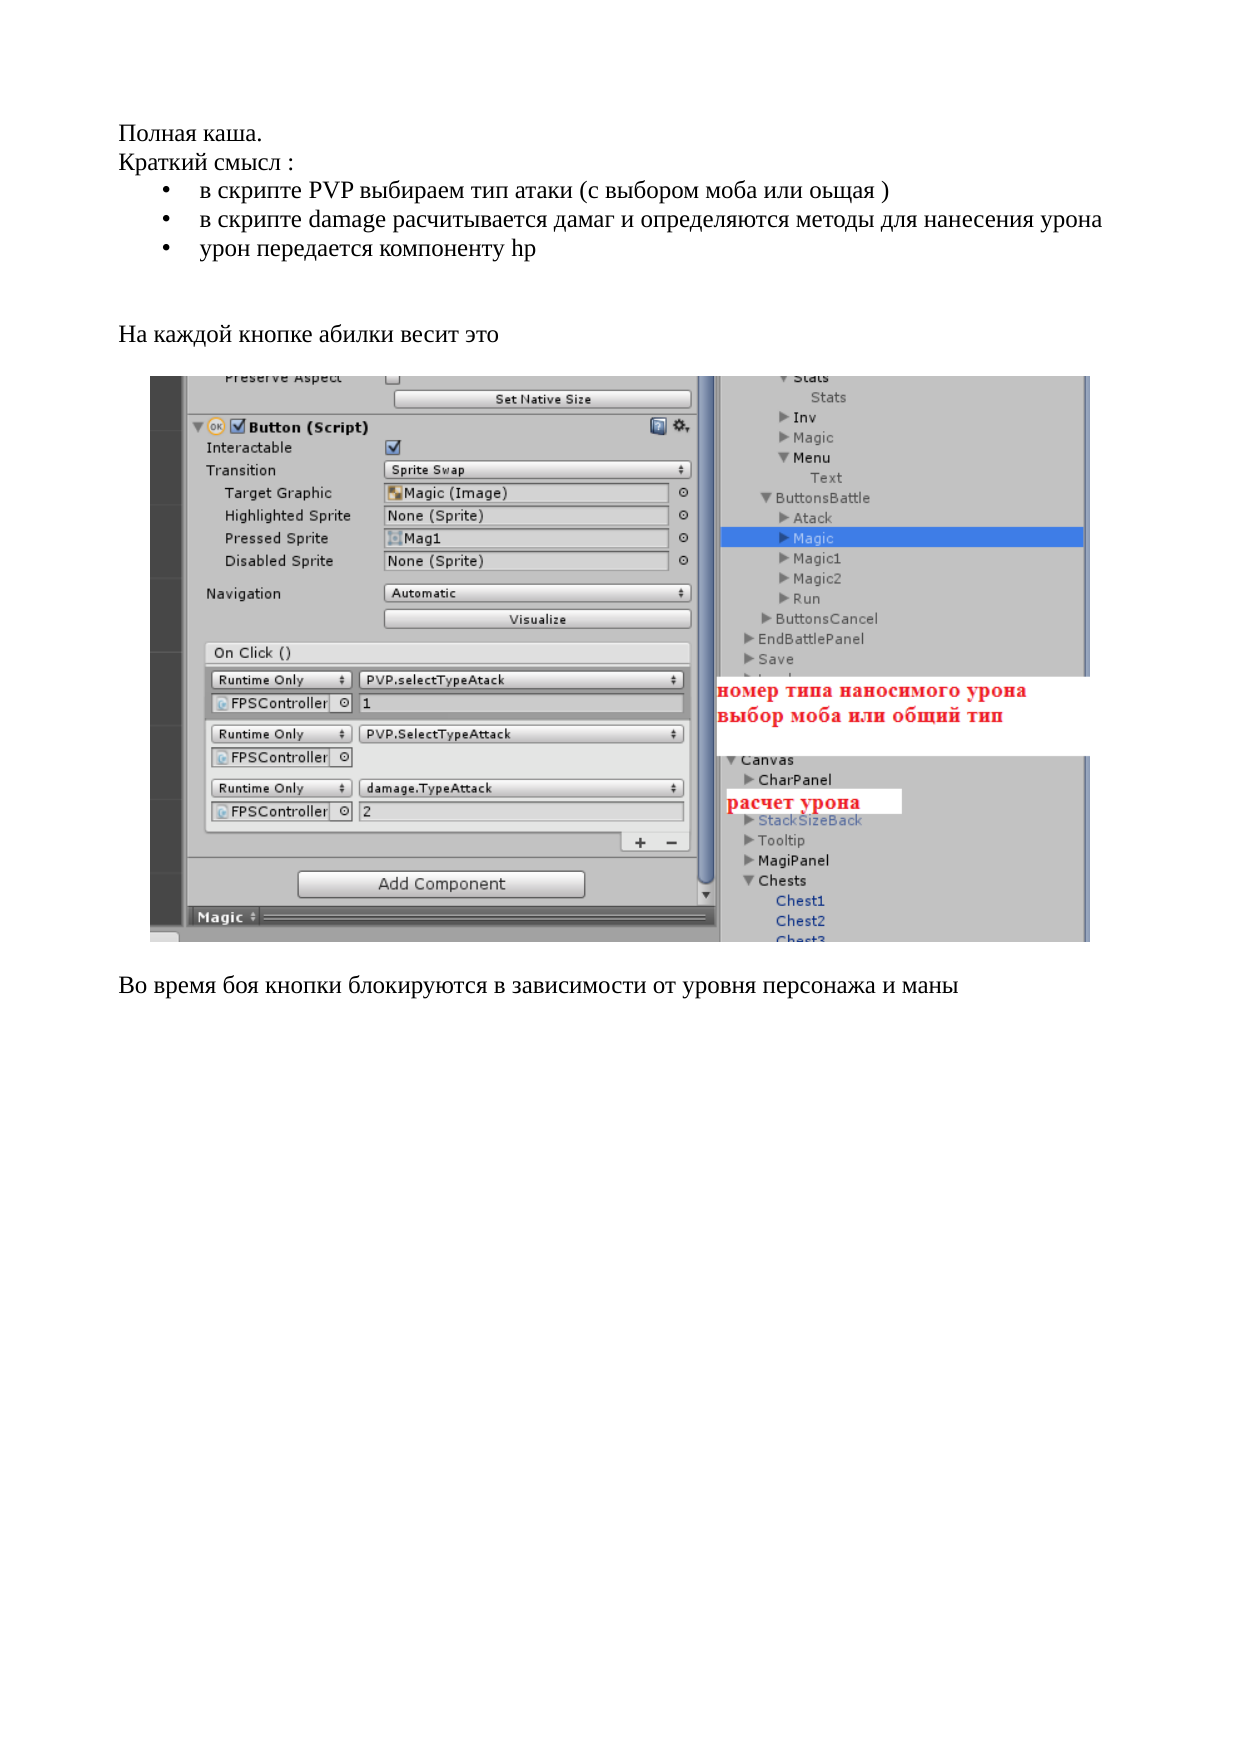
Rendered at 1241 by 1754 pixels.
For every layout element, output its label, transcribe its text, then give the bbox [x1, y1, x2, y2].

text На каждой кнопке абилки весит это [118, 319, 1122, 348]
list урон передается компоненту hp [162, 233, 1122, 262]
list в скрипте damage расчитывается дамаг и определяются методы для нанесения урона [162, 204, 1122, 233]
list в скрипте PVP выбираем тип атаки (с выбором моба или оьщая ) [162, 176, 1122, 204]
text Полная каша. [118, 118, 1122, 147]
text Во время боя кнопки блокируются в зависимости от уровня персонажа и маны [118, 971, 1122, 999]
text Краткий смысл : [118, 147, 1122, 176]
